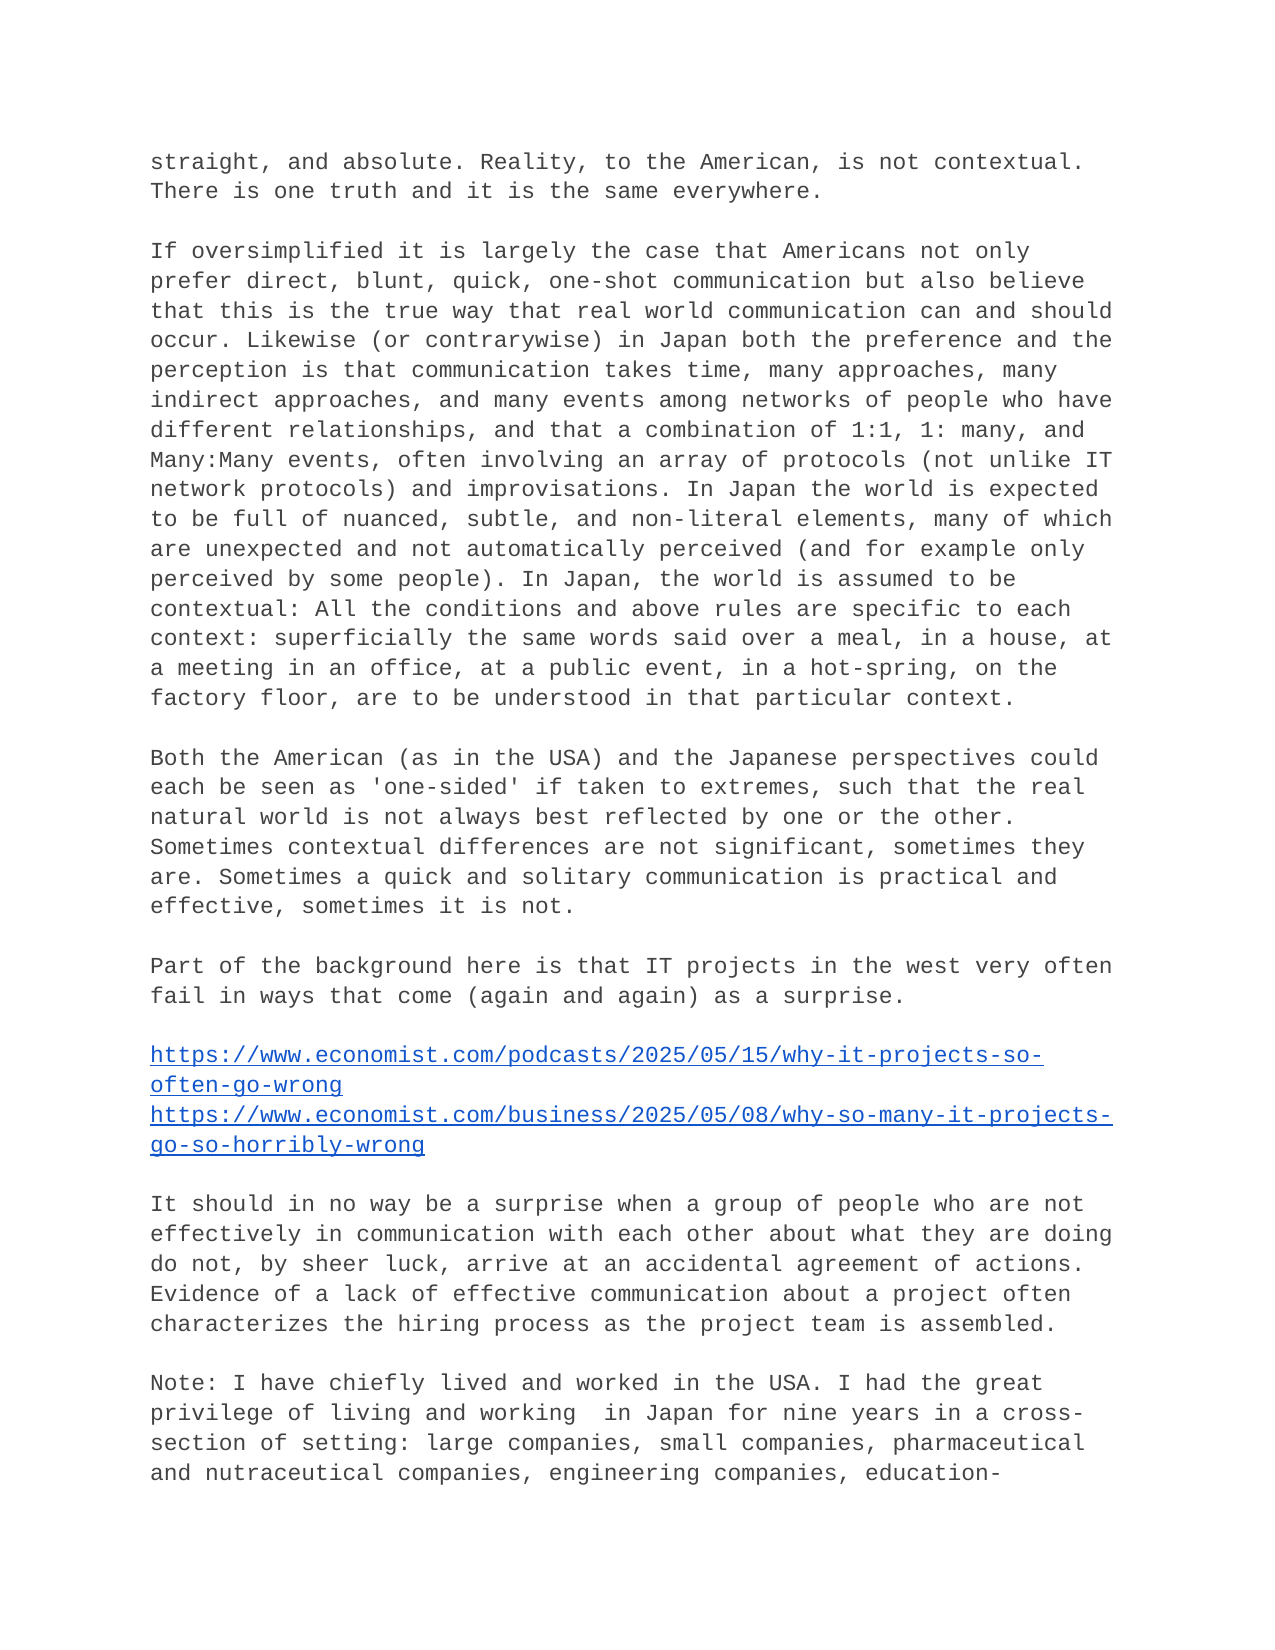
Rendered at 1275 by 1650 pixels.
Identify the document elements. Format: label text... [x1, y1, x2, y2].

text https://www.economist.com/business/2025/05/08/why-so-many-it-projects-go-so-horribly-wrong [150, 1103, 1125, 1159]
text straight, and absolute. Reality, to the American, is not contextual. There is one truth and it is the same everywhere. [150, 150, 1125, 206]
text https://www.economist.com/podcasts/2025/05/15/why-it-projects-so-often-go-wrong [150, 1044, 1125, 1099]
text Both the American (as in the USA) and the Japanese perspectives could each be seen as 'one-sided' if taken to extremes, such that the real natural world is not always best reflected by one or the other. Sometimes contextual differences are not significant, sometimes they are. Sometimes a quick and solitary communication is practical and effective, sometimes it is not. [150, 746, 1125, 921]
text Note: I have chiefly lived and worked in the USA. I had the great privilege of living and working in Japan for nine years in a cross-section of setting: large companies, small companies, pharmaceutical and nutraceutical companies, engineering companies, education- [150, 1371, 1125, 1487]
text Part of the background here is that IT projects in the west very often fail in ways that come (again and again) as a surprise. [150, 954, 1125, 1010]
text It should in no way be a surprise when a group of people who are not effectively in communication with each other about what they are doing do not, by sheer luck, arrive at an accidental agreement of actions. Evidence of a lack of effective communication about a project often characterizes the hiring process as the project team is assembled. [150, 1193, 1125, 1338]
text If oversimplified it is largely the case that Americans not only prefer direct, blunt, quick, one-shot communication but also believe that this is the true way that real world communication can and should occur. Likewise (or contrarywise) in Japan both the preference and the perception is that communication takes time, many approaches, many indirect approaches, and many events among networks of people who have different relationships, and that a combination of 1:1, 1: many, and Many:Many events, often involving an array of protocols (not unlike IT network protocols) and improvisations. In Japan the world is expected to be full of nuanced, subtle, and non-literal elements, many of which are unexpected and not automatically perceived (and for example only perceived by some people). In Japan, the world is assumed to be contextual: All the conditions and above rules are specific to each context: superficially the same words said over a meal, in a house, at a meeting in an office, at a public event, in a hot-spring, on the factory floor, are to be understood in that particular context. [150, 239, 1125, 712]
